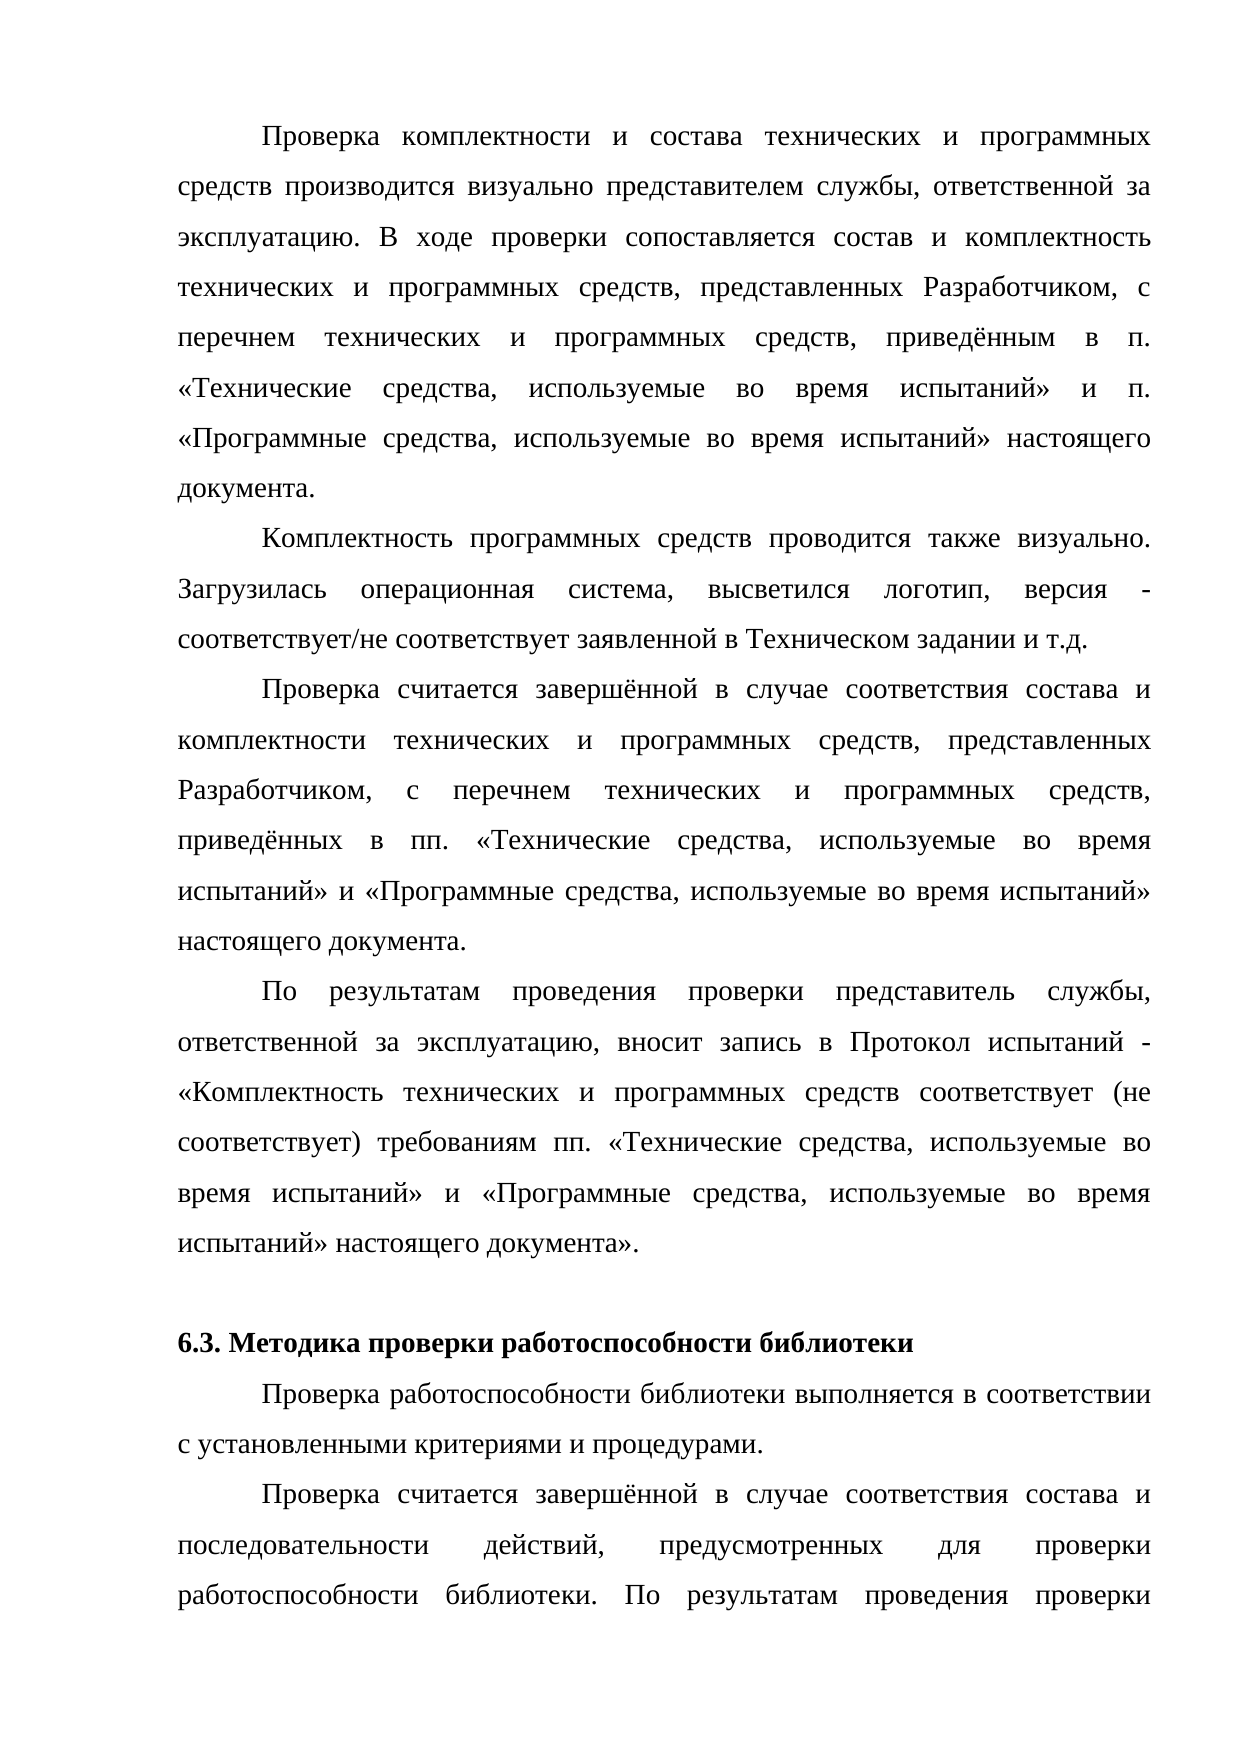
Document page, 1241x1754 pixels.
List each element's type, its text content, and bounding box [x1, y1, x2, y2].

text По результатам проведения проверки представитель службы, ответственной за эксплуатацию, вносит запись в Протокол испытаний - «Комплектность технических и программных средств соответствует (не соответствует) требованиям пп. «Технические средства, используемые во время испытаний» и «Программные средства, используемые во время испытаний» настоящего документа». [177, 973, 1152, 1258]
text Комплектность программных средств проводится также визуально. Загрузилась операционная система, высветился логотип, версия - соответствует/не соответствует заявленной в Техническом задании и т.д. [177, 521, 1152, 655]
text Проверка комплектности и состава технических и программных средств производится визуально представителем службы, ответственной за эксплуатацию. В ходе проверки сопоставляется состав и комплектность технических и программных средств, представленных Разработчиком, с перечнем технических и программных средств, приведённым в п. «Технические средства, используемые во время испытаний» и п. «Программные средства, используемые во время испытаний» настоящего документа. [177, 118, 1152, 504]
text Проверка считается завершённой в случае соответствия состава и последовательности действий, предусмотренных для проверки работоспособности библиотеки. По результатам проведения проверки [177, 1477, 1152, 1611]
text 6.3. Методика проверки работоспособности библиотеки [177, 1326, 1152, 1359]
text Проверка работоспособности библиотеки выполняется в соответствии с установленными критериями и процедурами. [177, 1376, 1152, 1460]
text Проверка считается завершённой в случае соответствия состава и комплектности технических и программных средств, представленных Разработчиком, с перечнем технических и программных средств, приведённых в пп. «Технические средства, используемые во время испытаний» и «Программные средства, используемые во время испытаний» настоящего документа. [177, 672, 1152, 957]
